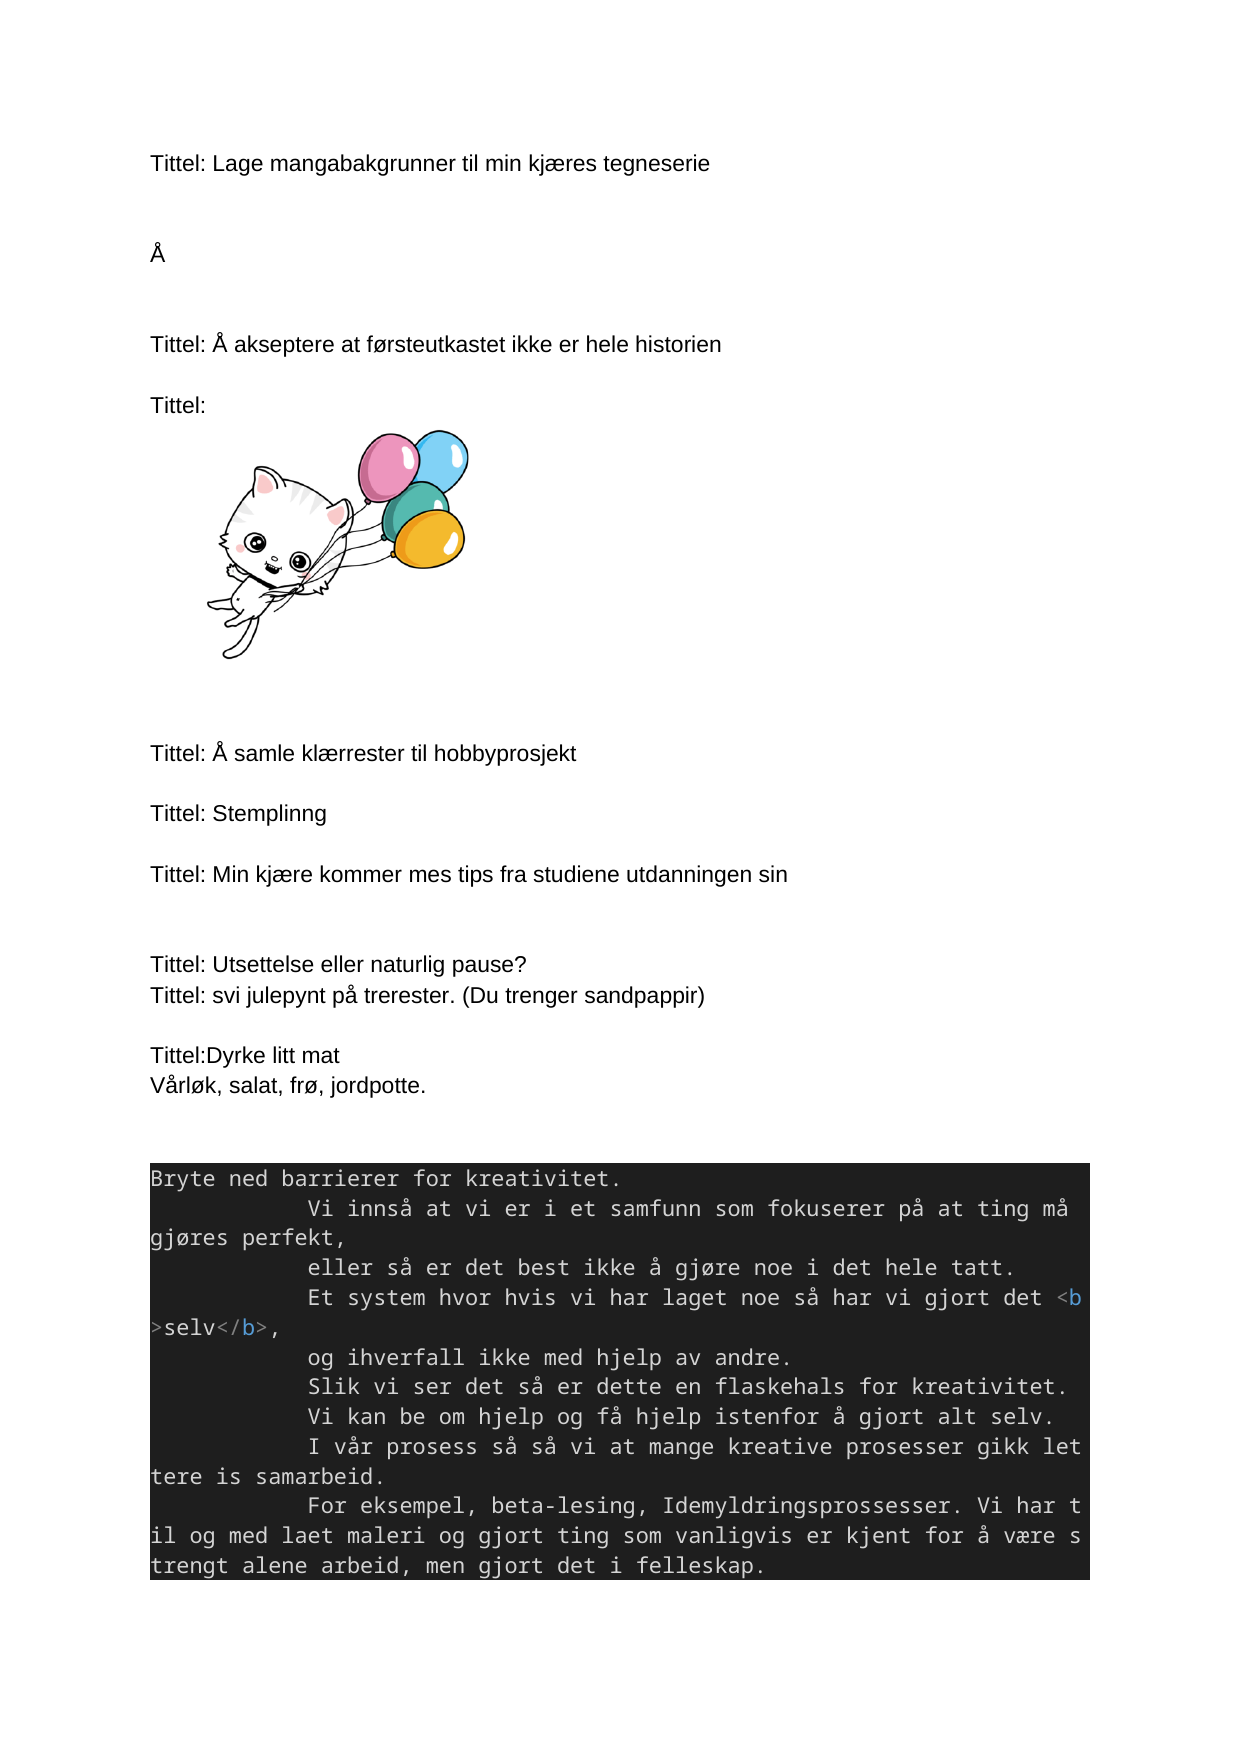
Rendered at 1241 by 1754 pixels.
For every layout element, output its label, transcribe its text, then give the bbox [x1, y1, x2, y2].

text Tittel: Lage mangabakgrunner til min kjæres tegneserie [150, 150, 1090, 176]
text Å [150, 241, 1090, 267]
text Tittel: svi julepynt på trerester. (Du trenger sandpappir) [150, 982, 1090, 1008]
text Vi kan be om hjelp og få hjelp istenfor å gjort alt selv. [150, 1401, 1090, 1431]
text og ihverfall ikke med hjelp av andre. [150, 1342, 1090, 1371]
text Tittel: Stemplinng [150, 800, 1090, 827]
text Vi innså at vi er i et samfunn som fokuserer på at ting må gjøres perfekt, [150, 1193, 1090, 1252]
text Bryte ned barrierer for kreativitet. [150, 1163, 1090, 1193]
text eller så er det best ikke å gjøre noe i det hele tatt. [150, 1252, 1090, 1282]
text Tittel: [150, 392, 1090, 676]
text Tittel:Dyrke litt mat [150, 1042, 1090, 1068]
text Tittel: Å samle klærrester til hobbyprosjekt [150, 740, 1090, 766]
text Vårløk, salat, frø, jordpotte. [150, 1072, 1090, 1098]
text For eksempel, beta-lesing, Idemyldringsprossesser. Vi har til og med laet maleri og gjort ting som vanligvis er kjent for å være strengt alene arbeid, men gjort det i felleskap. [150, 1491, 1090, 1580]
text Tittel: Utsettelse eller naturlig pause? [150, 951, 1090, 978]
text Et system hvor hvis vi har laget noe så har vi gjort det <b>selv</b>, [150, 1282, 1090, 1342]
text I vår prosess så så vi at mange kreative prosesser gikk lettere is samarbeid. [150, 1431, 1090, 1491]
text Tittel: Min kjære kommer mes tips fra studiene utdanningen sin [150, 861, 1090, 887]
text Tittel: Å akseptere at førsteutkastet ikke er hele historien [150, 331, 1090, 358]
text Slik vi ser det så er dette en flaskehals for kreativitet. [150, 1371, 1090, 1401]
